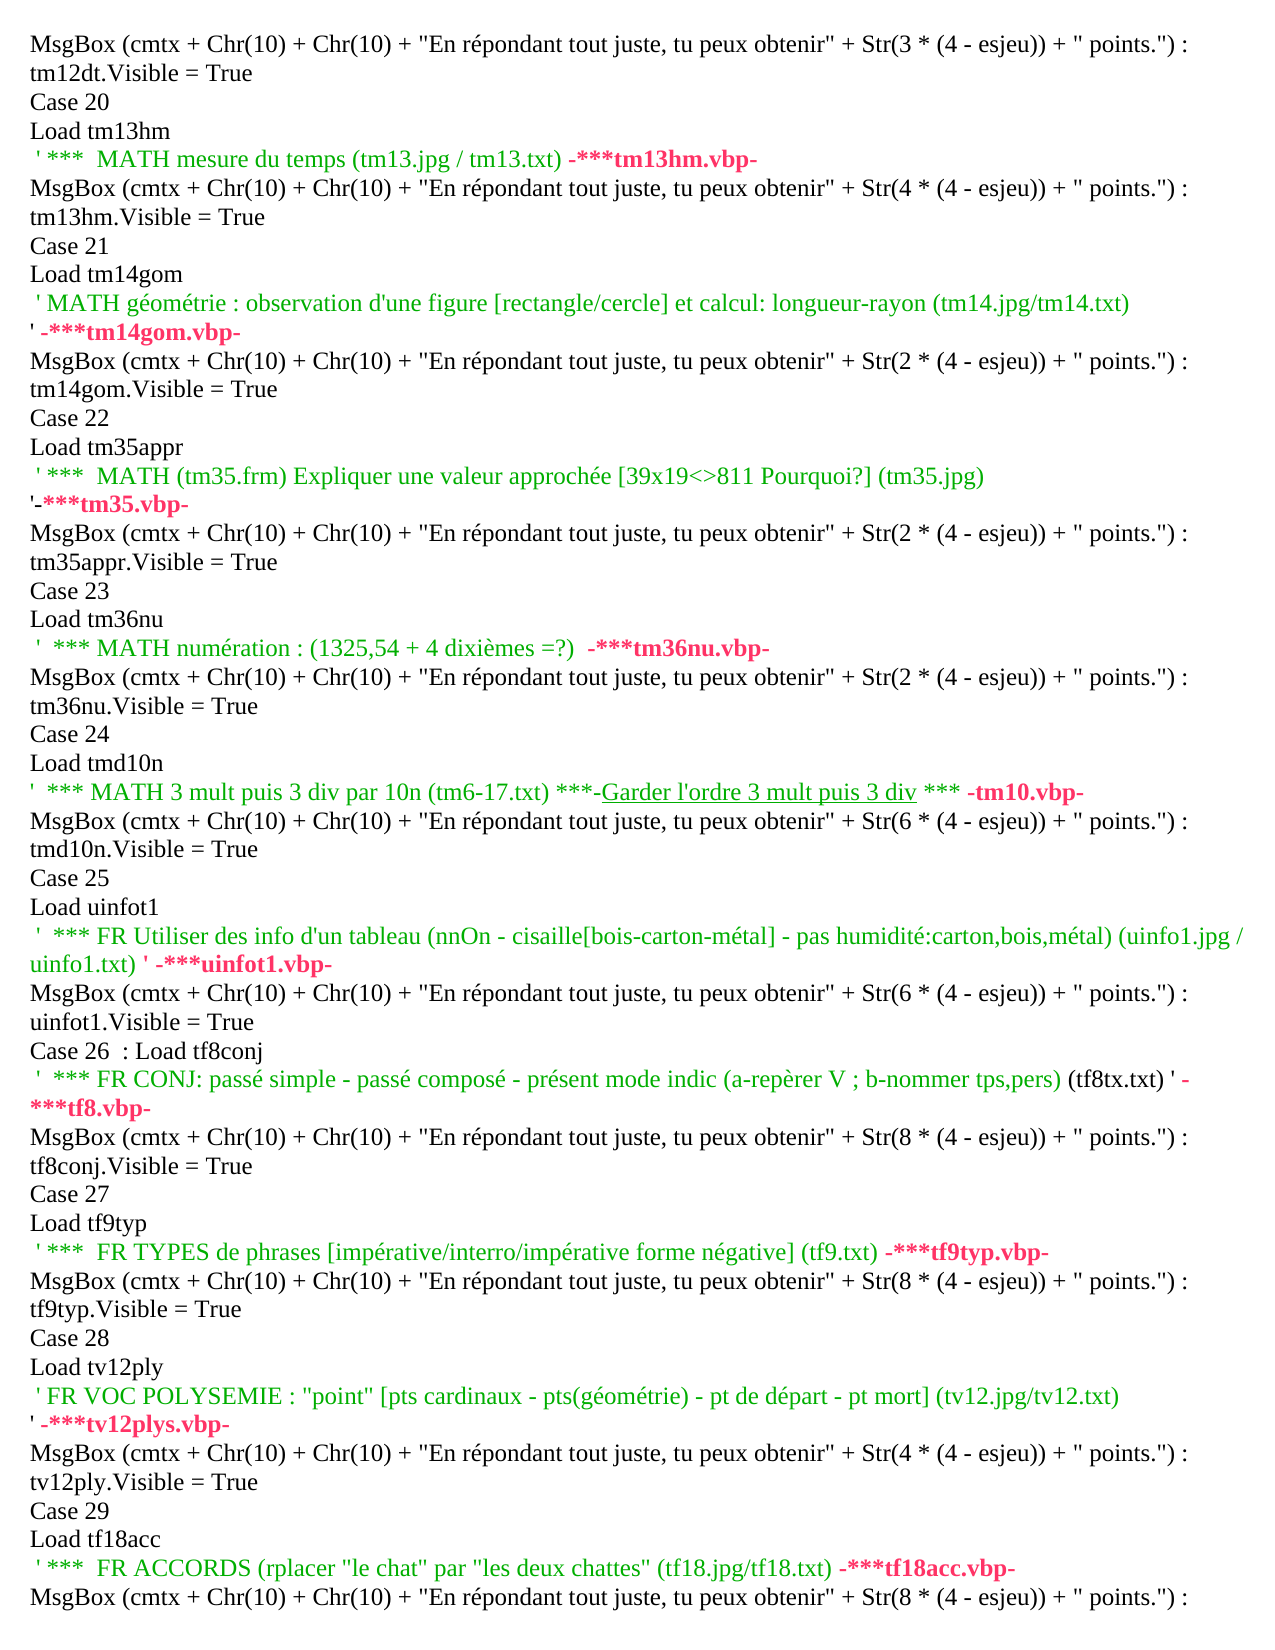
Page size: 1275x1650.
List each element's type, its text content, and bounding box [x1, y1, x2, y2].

text Case 27 [29, 1179, 1246, 1208]
text Case 21 [29, 231, 1246, 259]
text Load tm35appr [29, 432, 1246, 461]
text ' *** FR ACCORDS (rplacer "le chat" par "les deux chattes" (tf18.jpg/tf18.txt) -***tf18acc.vbp- [29, 1553, 1246, 1582]
text Load tm36nu [29, 604, 1246, 633]
text Load tm13hm [29, 116, 1246, 144]
text Load tm14gom [29, 259, 1246, 288]
text '-***tm35.vbp- [29, 489, 1246, 518]
text ' *** FR TYPES de phrases [impérative/interro/impérative forme négative] (tf9.txt) -***tf9typ.vbp- [29, 1237, 1246, 1266]
text Load tf18acc [29, 1524, 1246, 1553]
text Load tmd10n [29, 748, 1246, 777]
text ' *** MATH (tm35.frm) Expliquer une valeur approchée [39x19<>811 Pourquoi?] (tm35.jpg) [29, 461, 1246, 489]
text MsgBox (cmtx + Chr(10) + Chr(10) + "En répondant tout juste, tu peux obtenir" + Str(4 * (4 - esjeu)) + " points.") : tv12ply.Visible = True [29, 1438, 1246, 1496]
text ' *** MATH 3 mult puis 3 div par 10n (tm6-17.txt) ***-Garder l'ordre 3 mult puis 3 div *** -tm10.vbp- [29, 777, 1246, 806]
text ' FR VOC POLYSEMIE : "point" [pts cardinaux - pts(géométrie) - pt de départ - pt mort] (tv12.jpg/tv12.txt) [29, 1381, 1246, 1409]
text MsgBox (cmtx + Chr(10) + Chr(10) + "En répondant tout juste, tu peux obtenir" + Str(6 * (4 - esjeu)) + " points.") : tmd10n.Visible = True [29, 806, 1246, 863]
text Case 26 : Load tf8conj [29, 1036, 1246, 1064]
text ' *** FR CONJ: passé simple - passé composé - présent mode indic (a-repèrer V ; b-nommer tps,pers) (tf8tx.txt) ' -***tf8.vbp- [29, 1064, 1246, 1122]
text Load uinfot1 [29, 892, 1246, 921]
text MsgBox (cmtx + Chr(10) + Chr(10) + "En répondant tout juste, tu peux obtenir" + Str(2 * (4 - esjeu)) + " points.") : tm14gom.Visible = True [29, 346, 1246, 403]
text ' MATH géométrie : observation d'une figure [rectangle/cercle] et calcul: longueur-rayon (tm14.jpg/tm14.txt) [29, 288, 1246, 317]
text Case 28 [29, 1323, 1246, 1352]
text Case 25 [29, 863, 1246, 892]
text ' -***tm14gom.vbp- [29, 317, 1246, 346]
text Load tf9typ [29, 1208, 1246, 1237]
text Case 23 [29, 576, 1246, 604]
text MsgBox (cmtx + Chr(10) + Chr(10) + "En répondant tout juste, tu peux obtenir" + Str(4 * (4 - esjeu)) + " points.") : tm13hm.Visible = True [29, 173, 1246, 231]
text ' -***tv12plys.vbp- [29, 1409, 1246, 1438]
text MsgBox (cmtx + Chr(10) + Chr(10) + "En répondant tout juste, tu peux obtenir" + Str(6 * (4 - esjeu)) + " points.") : uinfot1.Visible = True [29, 978, 1246, 1036]
text MsgBox (cmtx + Chr(10) + Chr(10) + "En répondant tout juste, tu peux obtenir" + Str(8 * (4 - esjeu)) + " points.") : [29, 1582, 1246, 1611]
text MsgBox (cmtx + Chr(10) + Chr(10) + "En répondant tout juste, tu peux obtenir" + Str(2 * (4 - esjeu)) + " points.") : tm36nu.Visible = True [29, 662, 1246, 719]
text Case 20 [29, 87, 1246, 116]
text MsgBox (cmtx + Chr(10) + Chr(10) + "En répondant tout juste, tu peux obtenir" + Str(3 * (4 - esjeu)) + " points.") : tm12dt.Visible = True [29, 29, 1246, 87]
text MsgBox (cmtx + Chr(10) + Chr(10) + "En répondant tout juste, tu peux obtenir" + Str(8 * (4 - esjeu)) + " points.") : tf9typ.Visible = True [29, 1266, 1246, 1323]
text ' *** MATH numération : (1325,54 + 4 dixièmes =?) -***tm36nu.vbp- [29, 633, 1246, 662]
text MsgBox (cmtx + Chr(10) + Chr(10) + "En répondant tout juste, tu peux obtenir" + Str(2 * (4 - esjeu)) + " points.") : tm35appr.Visible = True [29, 518, 1246, 576]
text Case 22 [29, 403, 1246, 432]
text ' *** MATH mesure du temps (tm13.jpg / tm13.txt) -***tm13hm.vbp- [29, 144, 1246, 173]
text Load tv12ply [29, 1352, 1246, 1381]
text MsgBox (cmtx + Chr(10) + Chr(10) + "En répondant tout juste, tu peux obtenir" + Str(8 * (4 - esjeu)) + " points.") : tf8conj.Visible = True [29, 1122, 1246, 1179]
text ' *** FR Utiliser des info d'un tableau (nnOn - cisaille[bois-carton-métal] - pas humidité:carton,bois,métal) (uinfo1.jpg / uinfo1.txt) ' -***uinfot1.vbp- [29, 921, 1246, 978]
text Case 29 [29, 1496, 1246, 1524]
text Case 24 [29, 719, 1246, 748]
